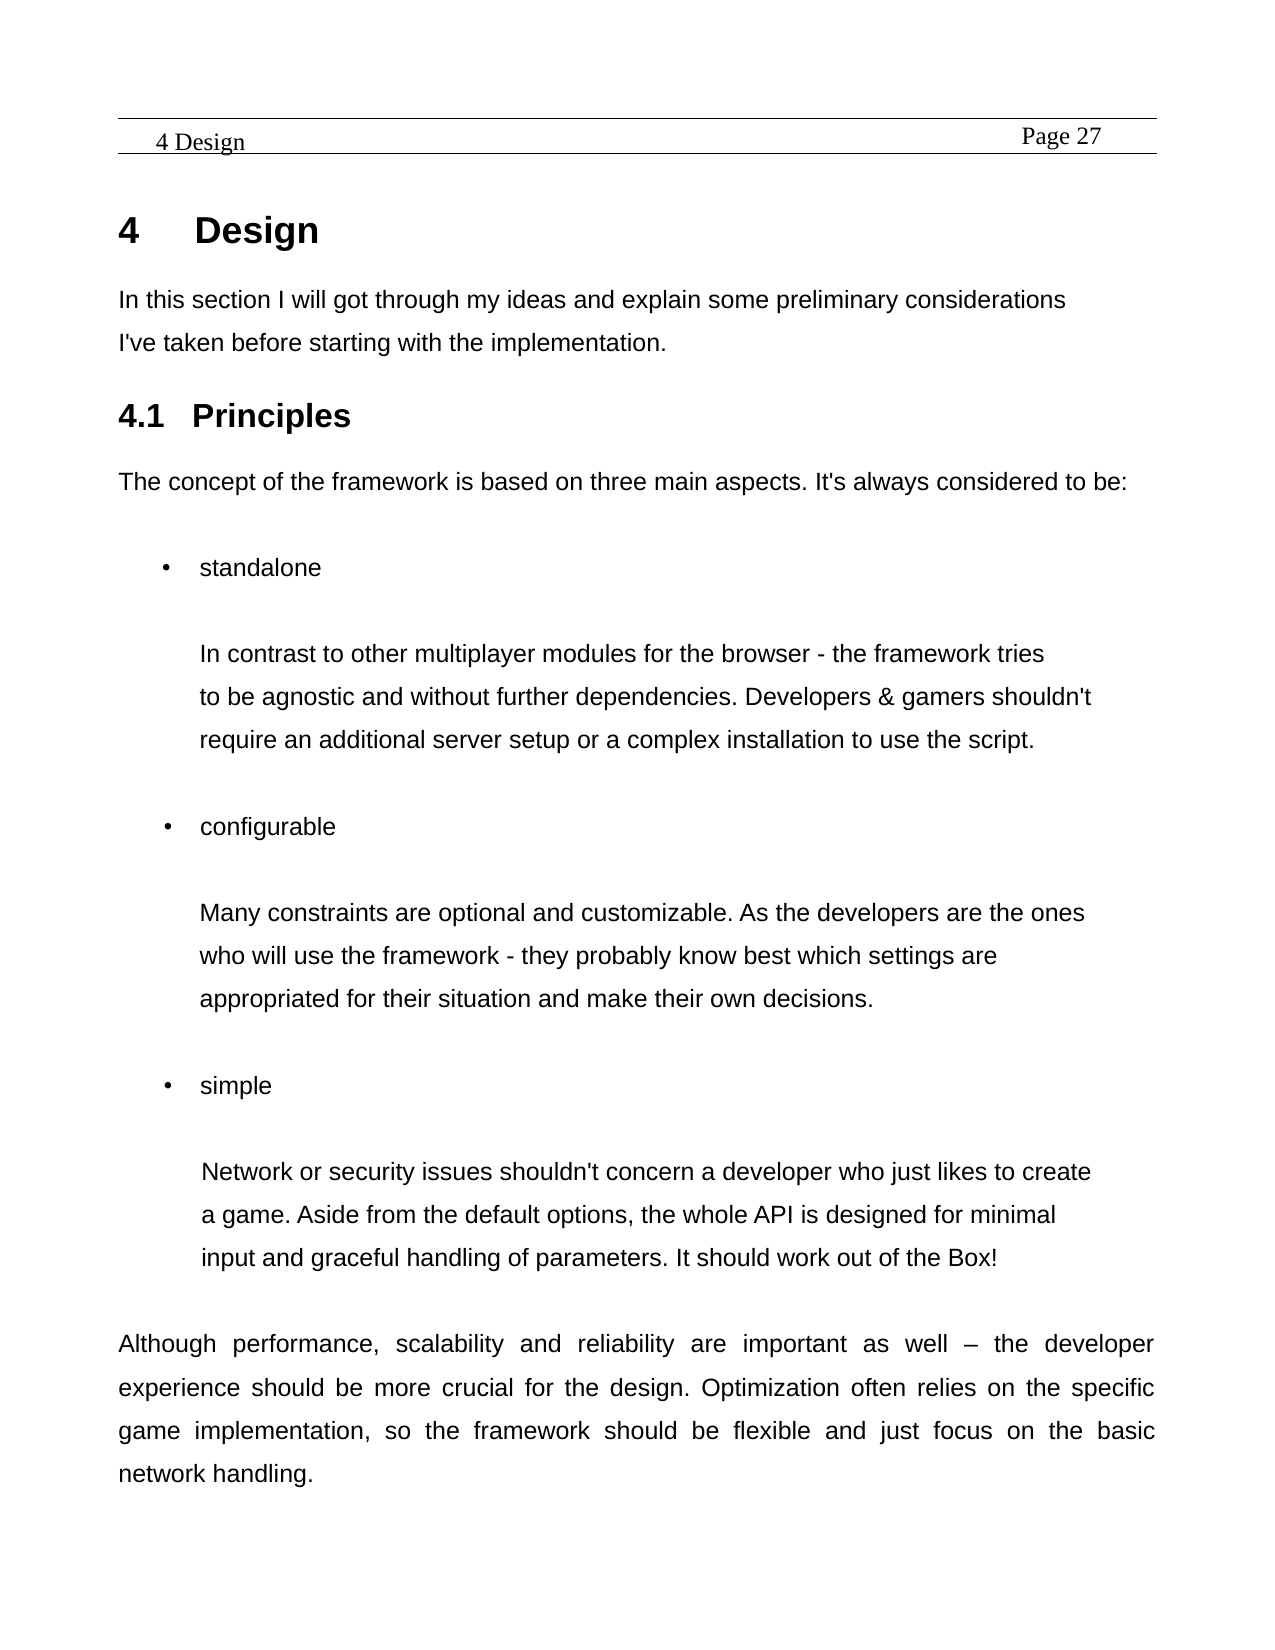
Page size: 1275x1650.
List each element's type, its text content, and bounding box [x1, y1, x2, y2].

text I've taken before starting with the implementation. [118, 328, 1157, 357]
text Although performance, scalability and reliability are important as well – the developer experience should be more crucial for the design. Optimization often relies on the specific game implementation, so the framework should be flexible and just focus on the basic network handling. [118, 1329, 1157, 1488]
subtitle 4 Design [118, 208, 1157, 251]
text Network or security issues shouldn't concern a developer who just likes to create [201, 1157, 1157, 1186]
list standalone [162, 553, 1157, 582]
text who will use the framework - they probably know best which settings are [199, 941, 1157, 970]
list simple [163, 1071, 1157, 1099]
text Many constraints are optional and customizable. As the developers are the ones [199, 898, 1157, 927]
text input and graceful handling of parameters. It should work out of the Box! [201, 1243, 1157, 1272]
text a game. Aside from the default options, the whole API is designed for minimal [201, 1200, 1157, 1229]
list configurable [163, 812, 1157, 841]
text to be agnostic and without further dependencies. Developers & gamers shouldn't [199, 682, 1157, 711]
text In this section I will got through my ideas and explain some preliminary considerations [118, 285, 1157, 314]
text The concept of the framework is based on three main aspects. It's always considered to be: [118, 467, 1157, 495]
text In contrast to other multiplayer modules for the browser - the framework tries [199, 639, 1157, 668]
text require an additional server setup or a complex installation to use the script. [199, 726, 1157, 754]
text appropriated for their situation and make their own decisions. [199, 984, 1157, 1013]
subtitle 4.1 Principles [118, 397, 1157, 435]
